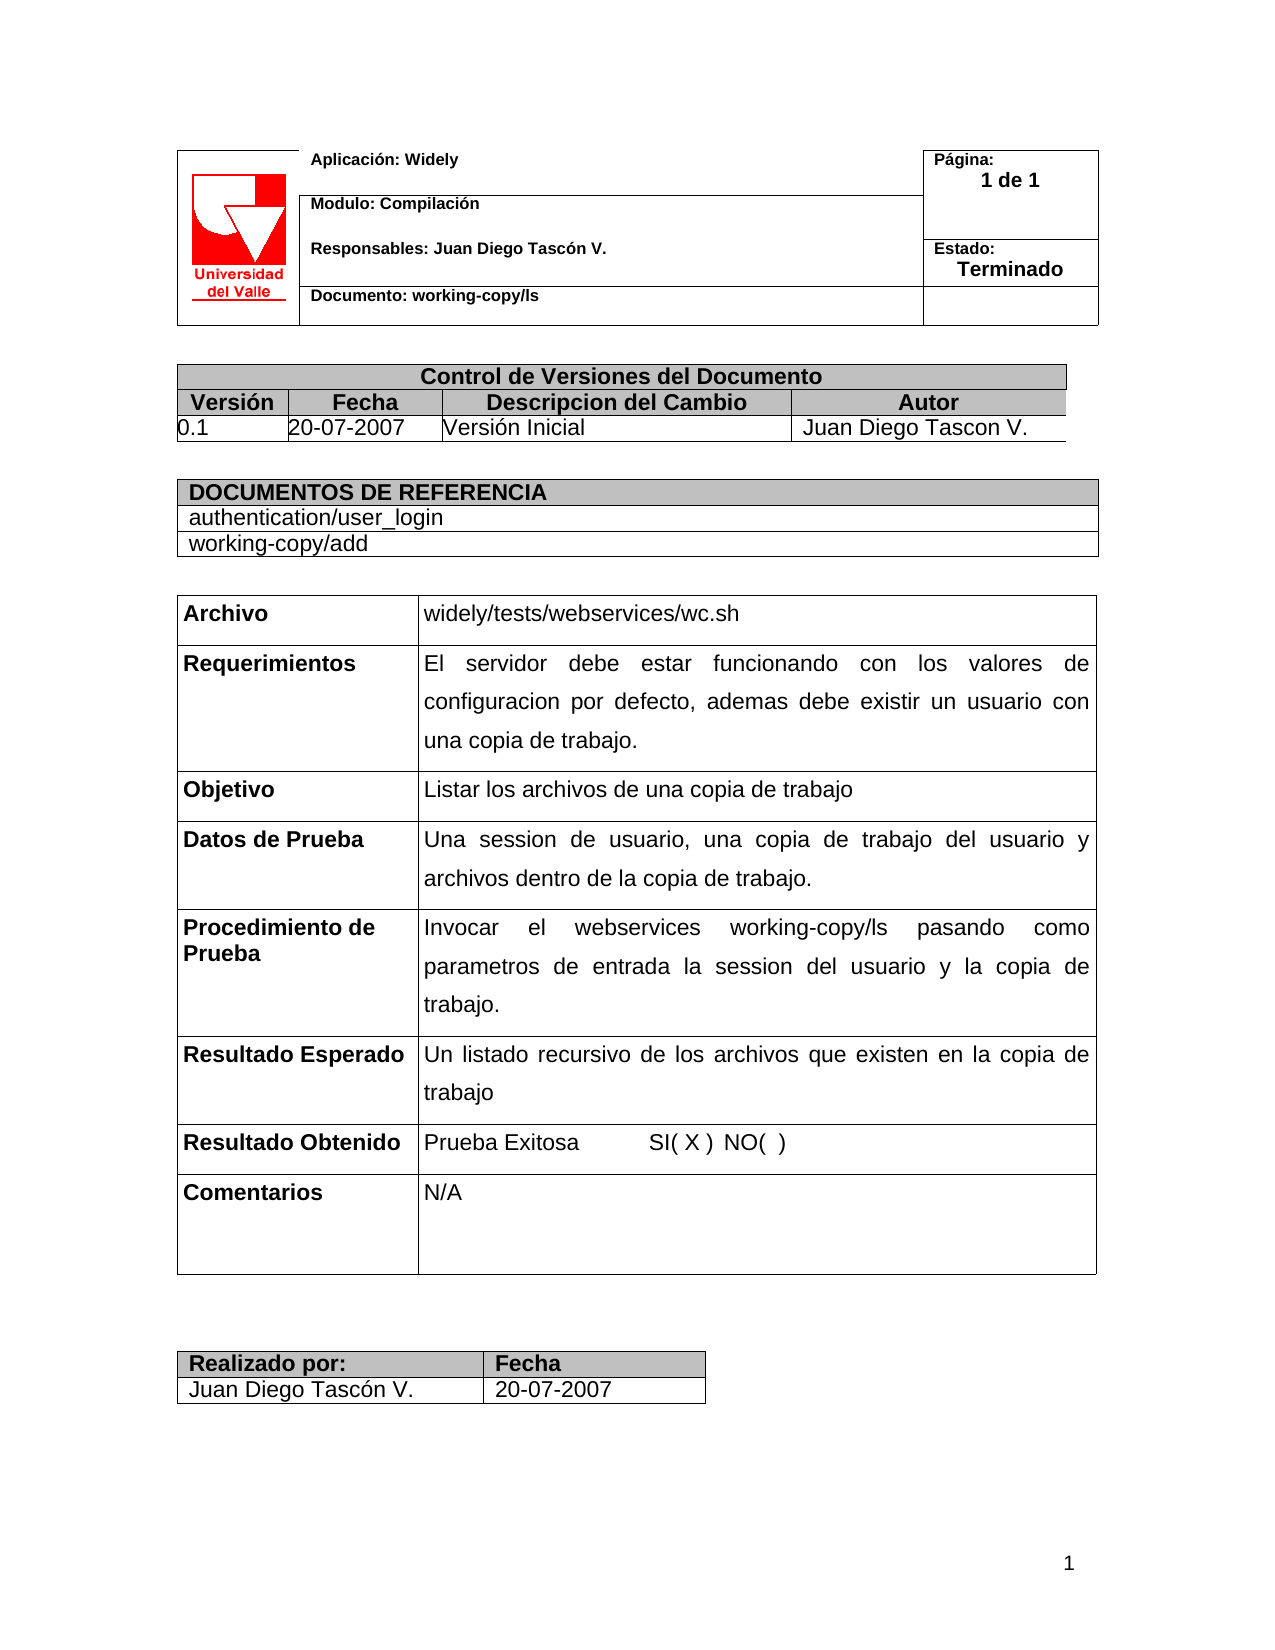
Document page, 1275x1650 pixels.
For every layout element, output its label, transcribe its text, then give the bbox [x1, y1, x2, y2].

table_cell Estado: Terminado [924, 240, 1098, 286]
table_cell Versión Inicial [443, 416, 791, 441]
table_cell 20-07-2007 [289, 416, 442, 441]
table_cell 20-07-2007 [484, 1378, 705, 1402]
table_header Aplicación: Widely [299, 150, 923, 194]
table_header Fecha [484, 1352, 705, 1377]
table_cell Fecha [289, 390, 442, 415]
table_cell Versión [178, 390, 288, 415]
table_header Control de Versiones del Documento [178, 365, 1066, 389]
table_cell Comentarios [178, 1175, 418, 1274]
table_cell Prueba Exitosa SI( X ) NO( ) [419, 1125, 1096, 1173]
table_cell Invocar el webservices working-copy/ls pasando como parametros de entrada la session del usuario y la copia de trabajo. [419, 910, 1096, 1036]
table_header Archivo [178, 596, 418, 645]
table_cell Juan Diego Tascón V. [178, 1378, 483, 1402]
table_cell Requerimientos [178, 646, 418, 771]
table_cell Una session de usuario, una copia de trabajo del usuario y archivos dentro de la copia de trabajo. [419, 822, 1096, 909]
table_cell [924, 287, 1098, 325]
table_cell Resultado Esperado [178, 1037, 418, 1124]
table_cell Autor [792, 390, 1066, 415]
table_cell Un listado recursivo de los archivos que existen en la copia de trabajo [419, 1037, 1096, 1124]
picture [190, 173, 287, 302]
table_cell Resultado Obtenido [178, 1125, 418, 1173]
table_header Realizado por: [178, 1352, 483, 1377]
table_cell authentication/user_login [178, 506, 1098, 531]
table_cell working-copy/add [178, 532, 1098, 556]
table_cell Juan Diego Tascon V. [792, 416, 1066, 441]
table_cell Responsables: Juan Diego Tascón V. [300, 239, 923, 286]
table_header [178, 151, 299, 325]
table_cell Procedimiento de Prueba [178, 910, 418, 1036]
table_cell El servidor debe estar funcionando con los valores de configuracion por defecto, ademas debe existir un usuario con una copia de trabajo. [419, 646, 1096, 771]
table_header widely/tests/webservices/wc.sh [419, 596, 1096, 645]
table_header Página: 1 de 1 [924, 151, 1098, 239]
table_cell Listar los archivos de una copia de trabajo [419, 772, 1096, 821]
table_cell Descripcion del Cambio [443, 390, 791, 415]
table_cell Modulo: Compilación [300, 196, 923, 239]
table_cell N/A [419, 1175, 1096, 1274]
table_header DOCUMENTOS DE REFERENCIA [178, 480, 1098, 505]
table_cell 0.1 [178, 416, 288, 441]
table_cell Objetivo [178, 772, 418, 821]
table_cell Datos de Prueba [178, 822, 418, 909]
table_cell Documento: working-copy/ls [300, 287, 923, 325]
